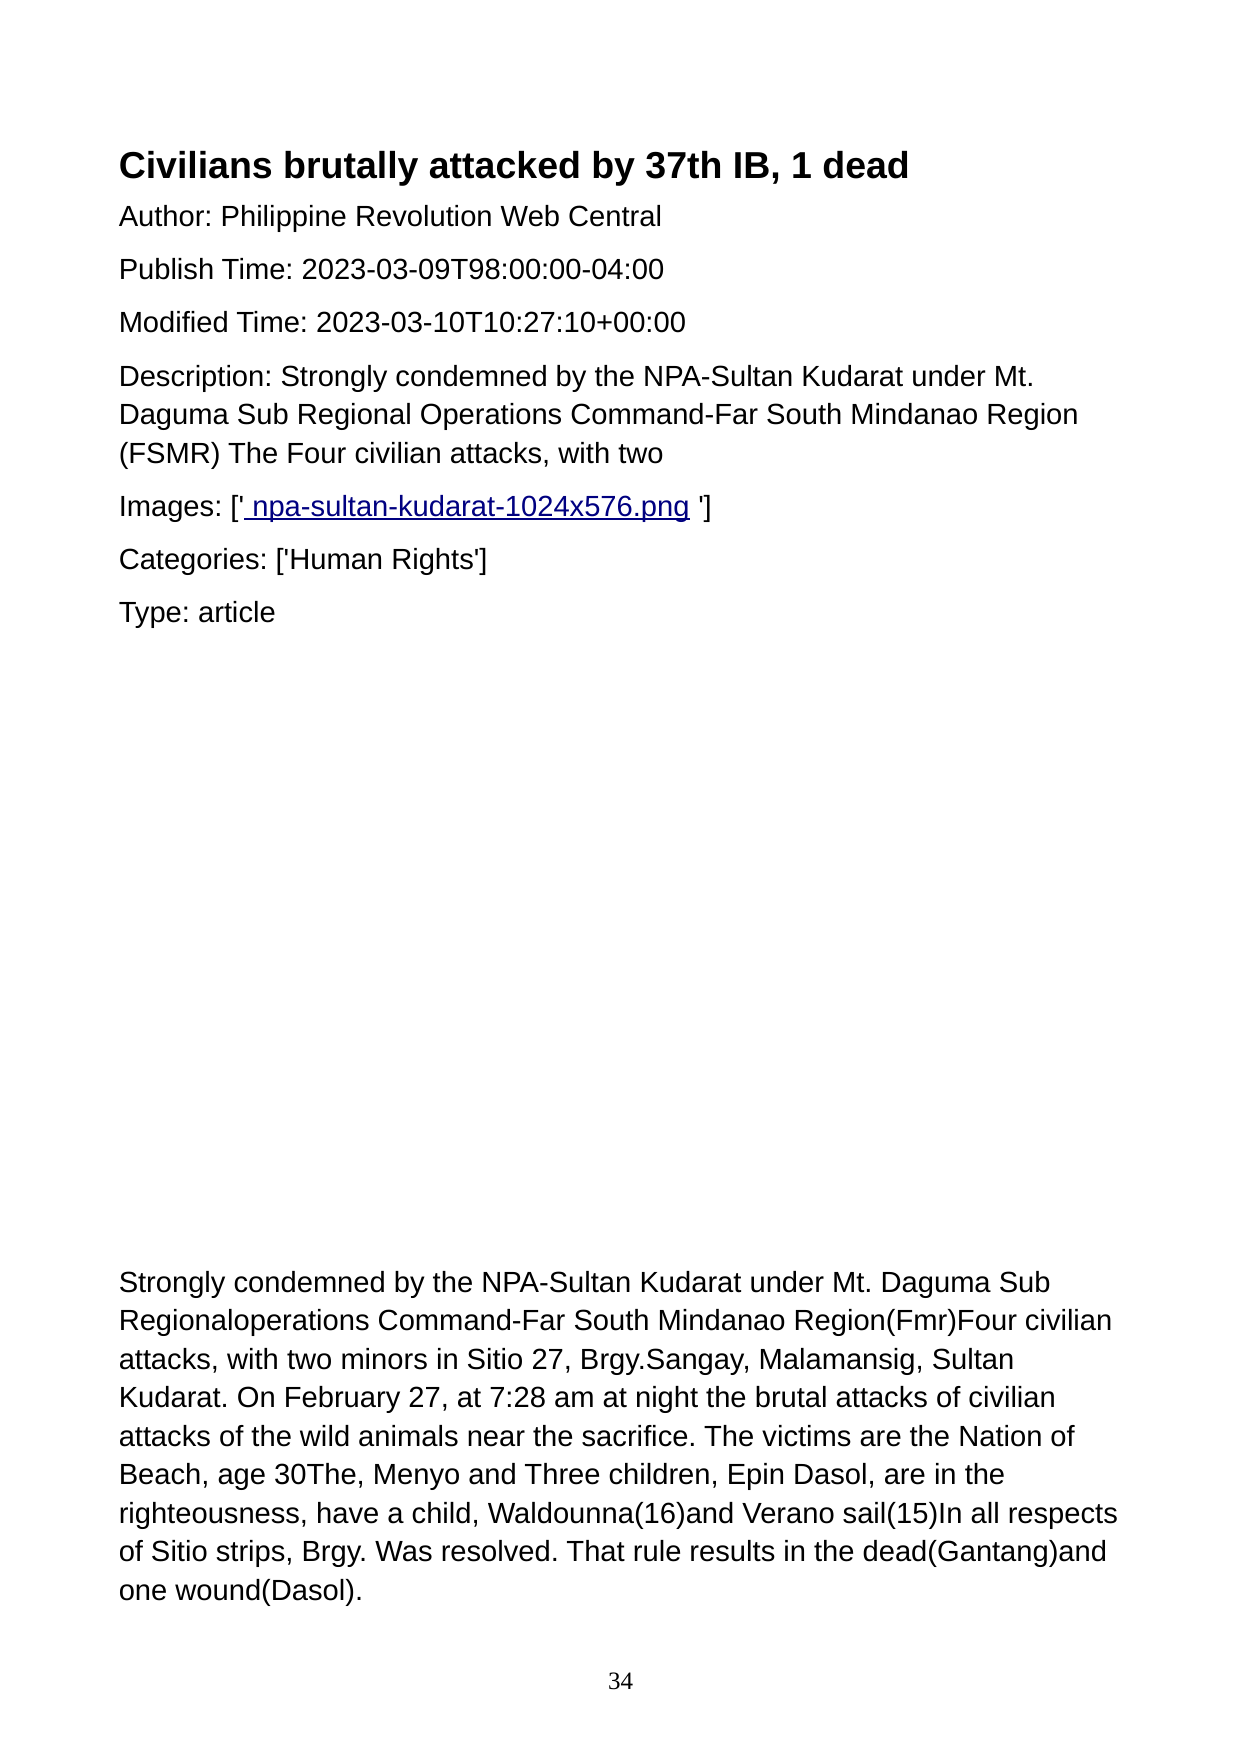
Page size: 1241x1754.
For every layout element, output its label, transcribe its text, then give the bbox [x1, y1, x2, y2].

text Modified Time: 2023-03-10T10:27:10+00:00 [118, 305, 1122, 339]
text Author: Philippine Revolution Web Central [118, 199, 1122, 233]
subtitle Civilians brutally attacked by 37th IB, 1 dead [118, 143, 1122, 187]
text Strongly condemned by the NPA-Sultan Kudarat under Mt. Daguma Sub Regionaloperations Command-Far South Mindanao Region(Fmr)Four civilian attacks, with two minors in Sitio 27, Brgy.Sangay, Malamansig, Sultan Kudarat. On February 27, at 7:28 am at night the brutal attacks of civilian attacks of the wild animals near the sacrifice. The victims are the Nation of Beach, age 30The, Menyo and Three children, Epin Dasol, are in the righteousness, have a child, Waldounna(16)and Verano sail(15)In all respects of Sitio strips, Brgy. Was resolved. That rule results in the dead(Gantang)and one wound(Dasol). [118, 648, 1122, 1607]
text Type: article [118, 595, 1122, 628]
text Categories: ['Human Rights'] [118, 542, 1122, 575]
text Description: Strongly condemned by the NPA-Sultan Kudarat under Mt. Daguma Sub Regional Operations Command-Far South Mindanao Region (FSMR) The Four civilian attacks, with two [118, 358, 1122, 469]
text Images: [' npa-sultan-kudarat-1024x576.png '] [118, 489, 1122, 522]
text Publish Time: 2023-03-09T98:00:00-04:00 [118, 252, 1122, 286]
